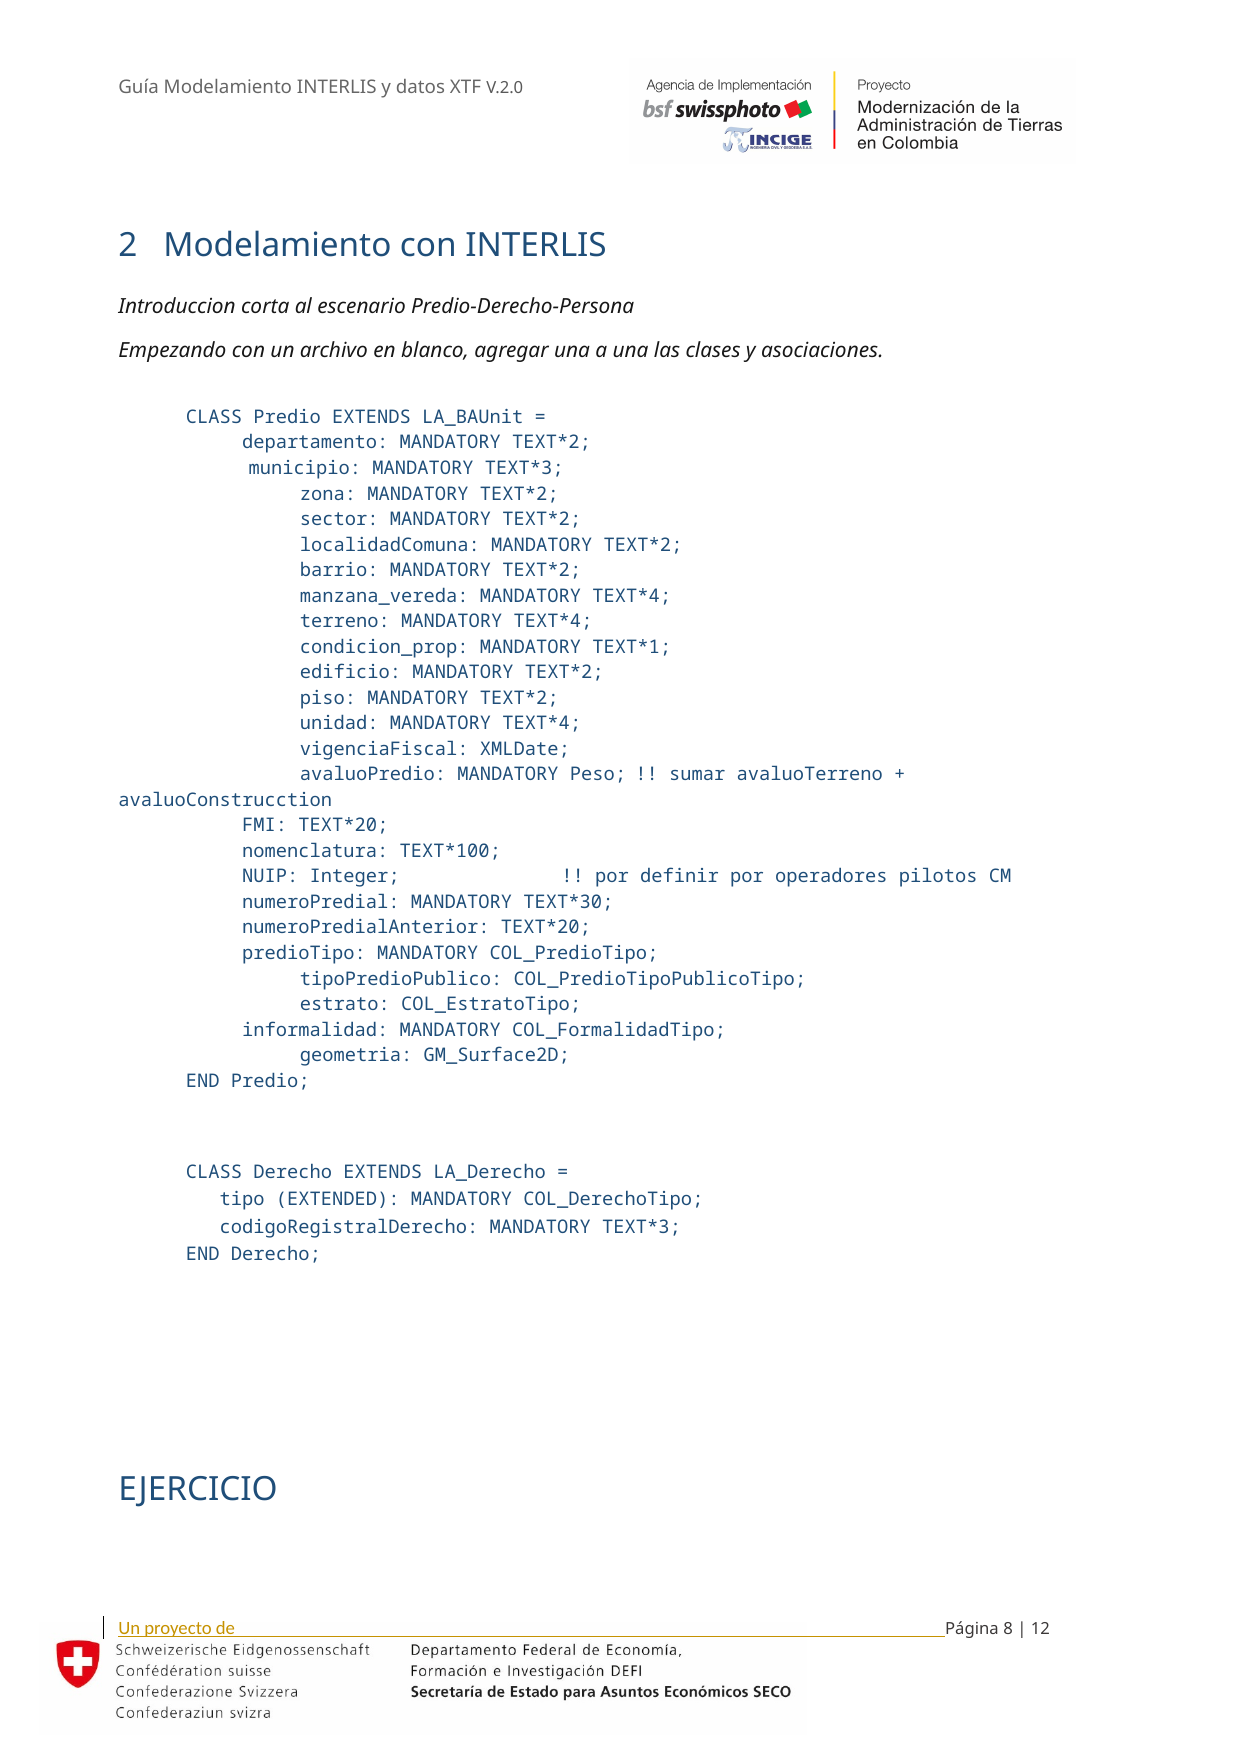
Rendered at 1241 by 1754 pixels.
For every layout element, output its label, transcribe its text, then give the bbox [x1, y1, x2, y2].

picture [121, 1622, 127, 1633]
text nomenclatura: TEXT*100; [118, 837, 1092, 863]
text sector: MANDATORY TEXT*2; [118, 505, 1092, 531]
text localidadComuna: MANDATORY TEXT*2; [118, 531, 1092, 556]
text condicion_prop: MANDATORY TEXT*1; [118, 633, 1092, 658]
text estrato: COL_EstratoTipo; [118, 990, 1092, 1016]
text Empezando con un archivo en blanco, agregar una a una las clases y asociaciones. [118, 335, 1092, 363]
text numeroPredialAnterior: TEXT*20; [118, 914, 1092, 939]
text barrio: MANDATORY TEXT*2; [118, 556, 1092, 582]
text tipo (EXTENDED): MANDATORY COL_DerechoTipo; [118, 1186, 1092, 1211]
text departamento: MANDATORY TEXT*2; [118, 429, 1092, 454]
text END Predio; [118, 1067, 1092, 1092]
text tipoPredioPublico: COL_PredioTipoPublicoTipo; [118, 965, 1092, 990]
text NUIP: Integer; !! por definir por operadores pilotos CM [118, 863, 1092, 888]
subtitle Modelamiento con INTERLIS [118, 221, 1092, 267]
text edificio: MANDATORY TEXT*2; [118, 658, 1092, 684]
text vigenciaFiscal: XMLDate; [118, 735, 1092, 761]
text predioTipo: MANDATORY COL_PredioTipo; [118, 939, 1092, 965]
text numeroPredial: MANDATORY TEXT*30; [118, 888, 1092, 914]
text informalidad: MANDATORY COL_FormalidadTipo; [118, 1016, 1092, 1041]
text FMI: TEXT*20; [118, 812, 1092, 837]
text manzana_vereda: MANDATORY TEXT*4; [118, 582, 1092, 607]
text avaluoPredio: MANDATORY Peso; !! sumar avaluoTerreno + avaluoConstrucction [118, 761, 1092, 812]
text geometria: GM_Surface2D; [118, 1041, 1092, 1067]
text terreno: MANDATORY TEXT*4; [118, 607, 1092, 633]
text EJERCICIO [118, 1465, 1092, 1510]
text END Derecho; [118, 1241, 1092, 1266]
text CLASS Derecho EXTENDS LA_Derecho = [118, 1158, 1092, 1183]
text piso: MANDATORY TEXT*2; [118, 684, 1092, 709]
text codigoRegistralDerecho: MANDATORY TEXT*3; [118, 1213, 1092, 1238]
text CLASS Predio EXTENDS LA_BAUnit = [118, 403, 1092, 429]
text municipio: MANDATORY TEXT*3; [118, 454, 1092, 480]
text Introduccion corta al escenario Predio-Derecho-Persona [118, 292, 1092, 320]
picture [38, 1622, 808, 1735]
picture [628, 58, 1077, 164]
text zona: MANDATORY TEXT*2; [118, 480, 1092, 505]
text unidad: MANDATORY TEXT*4; [118, 709, 1092, 735]
